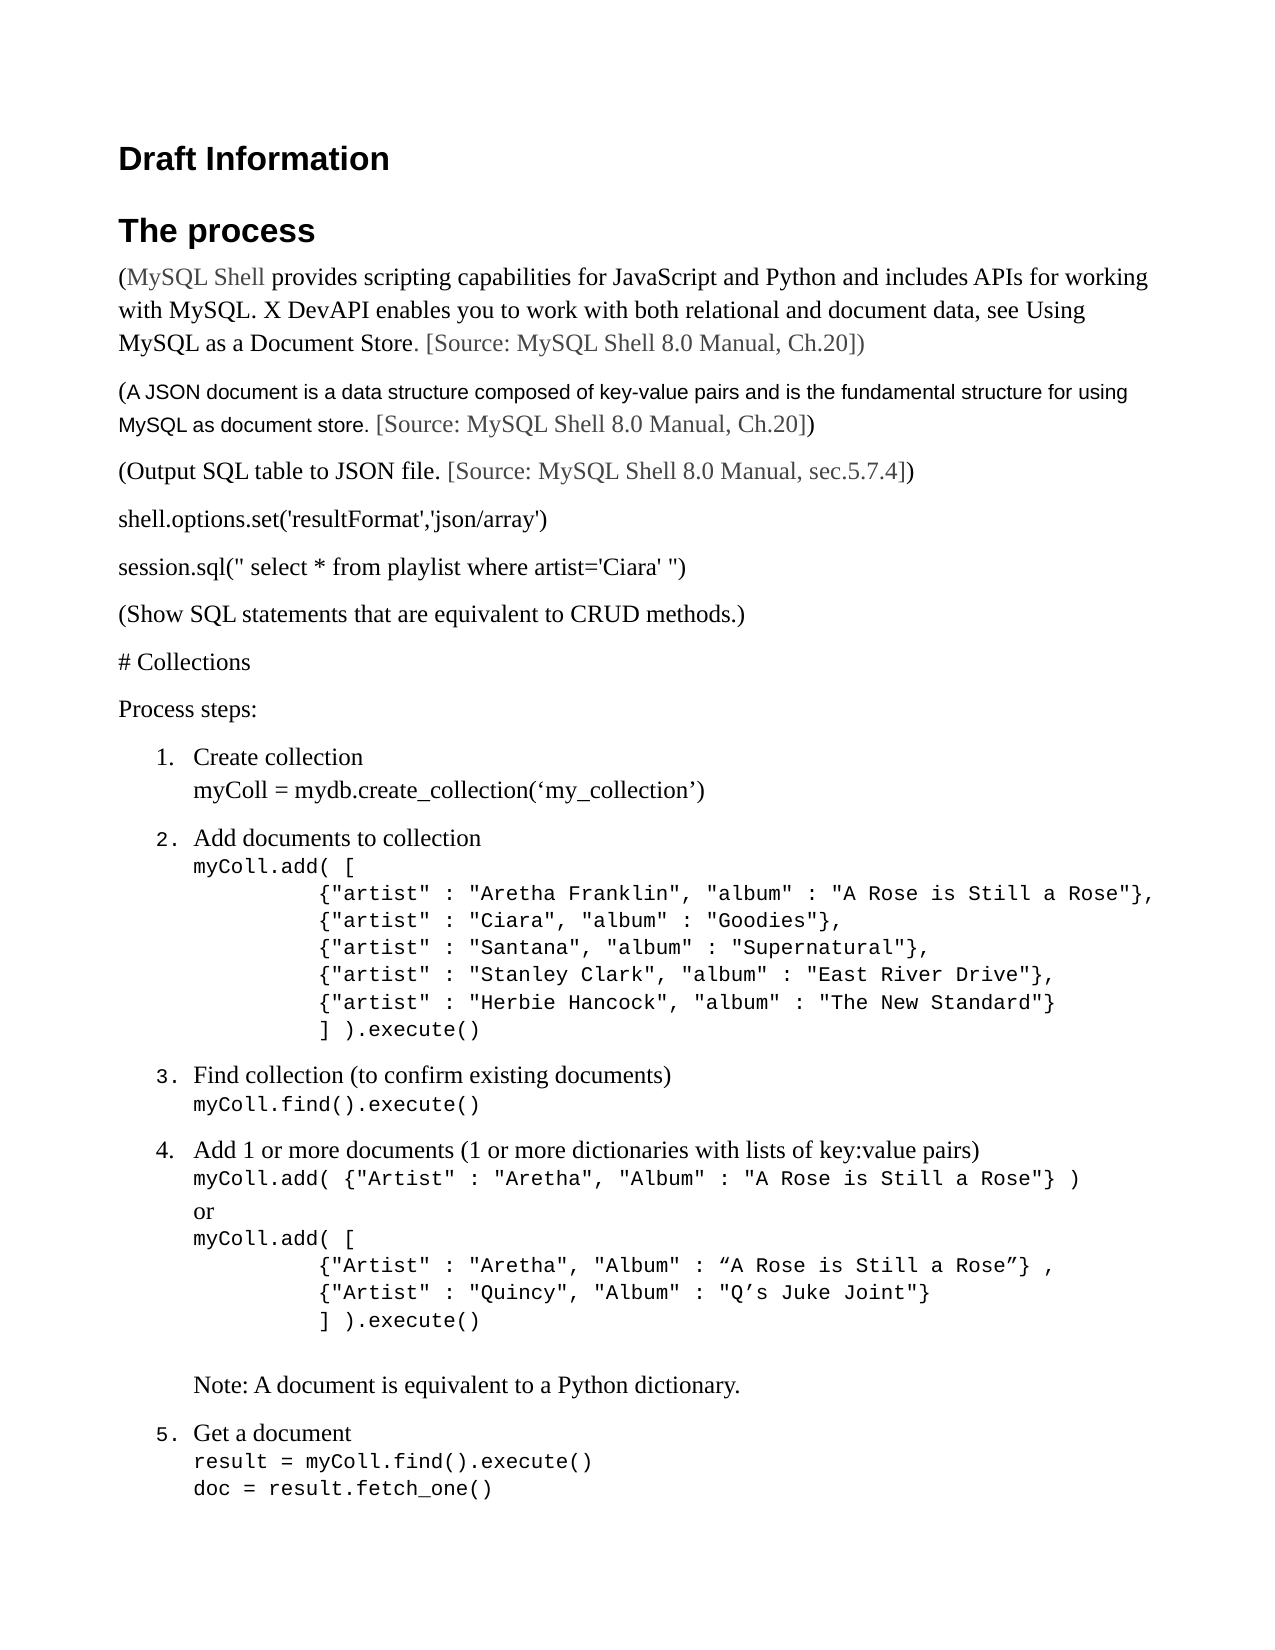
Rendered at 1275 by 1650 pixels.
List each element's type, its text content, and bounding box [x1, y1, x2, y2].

text Process steps: [118, 694, 1157, 723]
subtitle Draft Information [118, 139, 1157, 178]
list Add 1 or more documents (1 or more dictionaries with lists of key:value pairs) myColl.add( {"Artist" : "Aretha", "Album" : "A Rose is Still a Rose"} ) or myColl.add( [ {"Artist" : "Aretha", "Album" : “A Rose is Still a Rose”} , {"Artist" : "Quincy", "Album" : "Q’s Juke Joint"} ] ).execute() Note: A document is equivalent to a Python dictionary. [156, 1136, 1157, 1399]
text (MySQL Shell provides scripting capabilities for JavaScript and Python and includes APIs for working with MySQL. X DevAPI enables you to work with both relational and document data, see Using MySQL as a Document Store. [Source: MySQL Shell 8.0 Manual, Ch.20]) [118, 262, 1157, 357]
text (A JSON document is a data structure composed of key-value pairs and is the fundamental structure for using MySQL as document store. [Source: MySQL Shell 8.0 Manual, Ch.20]) [118, 376, 1157, 437]
list Add documents to collection myColl.add( [ {"artist" : "Aretha Franklin", "album" : "A Rose is Still a Rose"}, {"artist" : "Ciara", "album" : "Goodies"}, {"artist" : "Santana", "album" : "Supernatural"}, {"artist" : "Stanley Clark", "album" : "East River Drive"}, {"artist" : "Herbie Hancock", "album" : "The New Standard"} ] ).execute() [156, 823, 1157, 1042]
text (Show SQL statements that are equivalent to CRUD methods.) [118, 599, 1157, 628]
list Create collection myColl = mydb.create_collection(‘my_collection’) [156, 742, 1157, 804]
text session.sql(" select * from playlist where artist='Ciara' ") [118, 552, 1157, 580]
list Find collection (to confirm existing documents) myColl.find().execute() [156, 1061, 1157, 1117]
text (Output SQL table to JSON file. [Source: MySQL Shell 8.0 Manual, sec.5.7.4]) [118, 456, 1157, 485]
list Get a document result = myColl.find().execute() doc = result.fetch_one() [156, 1418, 1157, 1502]
text shell.options.set('resultFormat','json/array') [118, 504, 1157, 533]
subtitle The process [118, 211, 1157, 249]
text # Collections [118, 647, 1157, 676]
